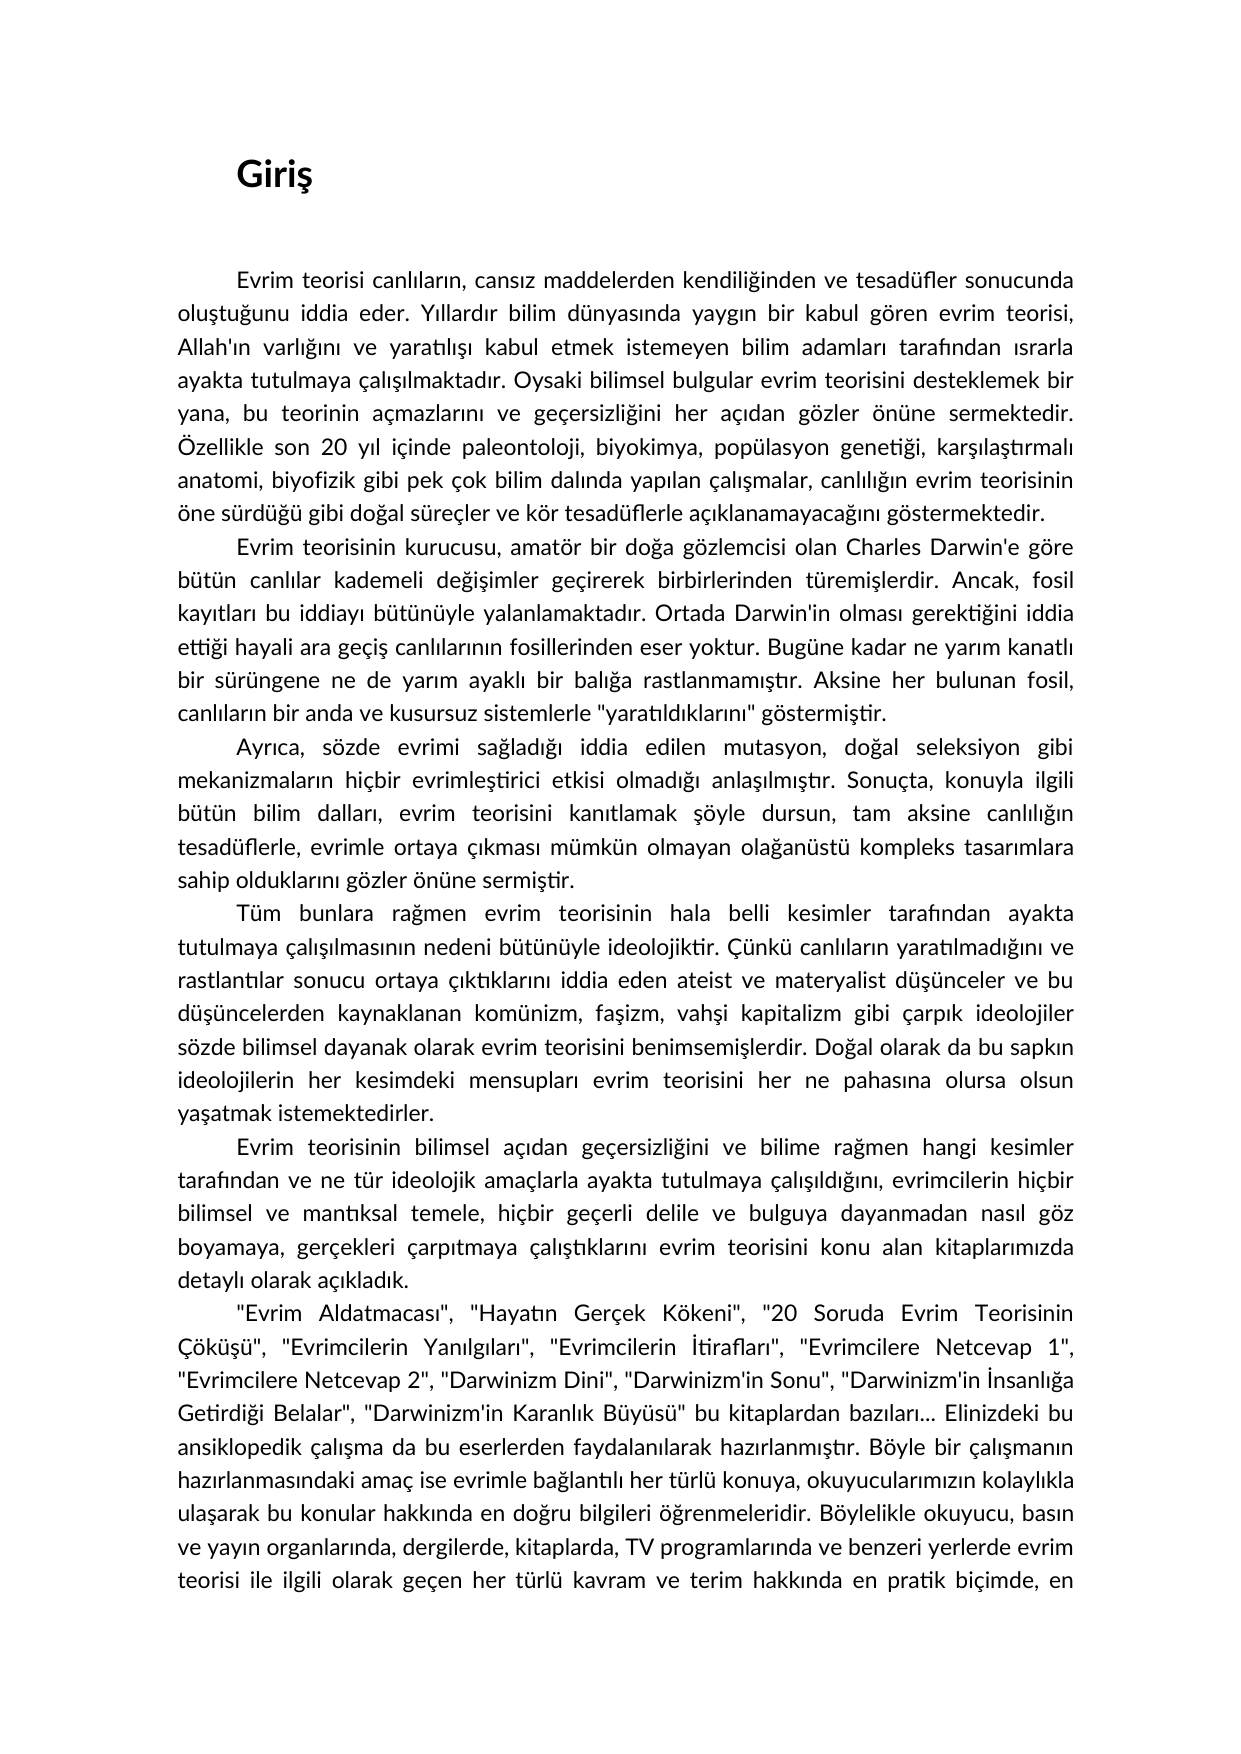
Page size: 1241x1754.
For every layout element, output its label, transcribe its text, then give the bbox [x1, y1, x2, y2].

text Ayrıca, sözde evrimi sağladığı iddia edilen mutasyon, doğal seleksiyon gibi mekanizmaların hiçbir evrimleştirici etkisi olmadığı anlaşılmıştır. Sonuçta, konuyla ilgili bütün bilim dalları, evrim teorisini kanıtlamak şöyle dursun, tam aksine canlılığın tesadüflerle, evrimle ortaya çıkması mümkün olmayan olağanüstü kompleks tasarımlara sahip olduklarını gözler önüne sermiştir. [177, 728, 1075, 895]
text "Evrim Aldatmacası", "Hayatın Gerçek Kökeni", "20 Soruda Evrim Teorisinin Çöküşü", "Evrimcilerin Yanılgıları", "Evrimcilerin İtirafları", "Evrimcilere Netcevap 1", "Evrimcilere Netcevap 2", "Darwinizm Dini", "Darwinizm'in Sonu", "Darwinizm'in İnsanlığa Getirdiği Belalar", "Darwinizm'in Karanlık Büyüsü" bu kitaplardan bazıları... Elinizdeki bu ansiklopedik çalışma da bu eserlerden faydalanılarak hazırlanmıştır. Böyle bir çalışmanın hazırlanmasındaki amaç ise evrimle bağlantılı her türlü konuya, okuyucularımızın kolaylıkla ulaşarak bu konular hakkında en doğru bilgileri öğrenmeleridir. Böylelikle okuyucu, basın ve yayın organlarında, dergilerde, kitaplarda, TV programlarında ve benzeri yerlerde evrim teorisi ile ilgili olarak geçen her türlü kavram ve terim hakkında en pratik biçimde, en [177, 1295, 1075, 1595]
text Tüm bunlara rağmen evrim teorisinin hala belli kesimler tarafından ayakta tutulmaya çalışılmasının nedeni bütünüyle ideolojiktir. Çünkü canlıların yaratılmadığını ve rastlantılar sonucu ortaya çıktıklarını iddia eden ateist ve materyalist düşünceler ve bu düşüncelerden kaynaklanan komünizm, faşizm, vahşi kapitalizm gibi çarpık ideolojiler sözde bilimsel dayanak olarak evrim teorisini benimsemişlerdir. Doğal olarak da bu sapkın ideolojilerin her kesimdeki mensupları evrim teorisini her ne pahasına olursa olsun yaşatmak istemektedirler. [177, 895, 1075, 1128]
text Evrim teorisinin kurucusu, amatör bir doğa gözlemcisi olan Charles Darwin'e göre bütün canlılar kademeli değişimler geçirerek birbirlerinden türemişlerdir. Ancak, fosil kayıtları bu iddiayı bütünüyle yalanlamaktadır. Ortada Darwin'in olması gerektiğini iddia ettiği hayali ara geçiş canlılarının fosillerinden eser yoktur. Bugüne kadar ne yarım kanatlı bir sürüngene ne de yarım ayaklı bir balığa rastlanmamıştır. Aksine her bulunan fosil, canlıların bir anda ve kusursuz sistemlerle "yaratıldıklarını" göstermiştir. [177, 528, 1075, 728]
text Evrim teorisinin bilimsel açıdan geçersizliğini ve bilime rağmen hangi kesimler tarafından ve ne tür ideolojik amaçlarla ayakta tutulmaya çalışıldığını, evrimcilerin hiçbir bilimsel ve mantıksal temele, hiçbir geçerli delile ve bulguya dayanmadan nasıl göz boyamaya, gerçekleri çarpıtmaya çalıştıklarını evrim teorisini konu alan kitaplarımızda detaylı olarak açıkladık. [177, 1128, 1075, 1295]
subtitle Giriş [177, 150, 1075, 195]
text Evrim teorisi canlıların, cansız maddelerden kendiliğinden ve tesadüfler sonucunda oluştuğunu iddia eder. Yıllardır bilim dünyasında yaygın bir kabul gören evrim teorisi, Allah'ın varlığını ve yaratılışı kabul etmek istemeyen bilim adamları tarafından ısrarla ayakta tutulmaya çalışılmaktadır. Oysaki bilimsel bulgular evrim teorisini desteklemek bir yana, bu teorinin açmazlarını ve geçersizliğini her açıdan gözler önüne sermektedir. Özellikle son 20 yıl içinde paleontoloji, biyokimya, popülasyon genetiği, karşılaştırmalı anatomi, biyofizik gibi pek çok bilim dalında yapılan çalışmalar, canlılığın evrim teorisinin öne sürdüğü gibi doğal süreçler ve kör tesadüflerle açıklanamayacağını göstermektedir. [177, 262, 1075, 528]
